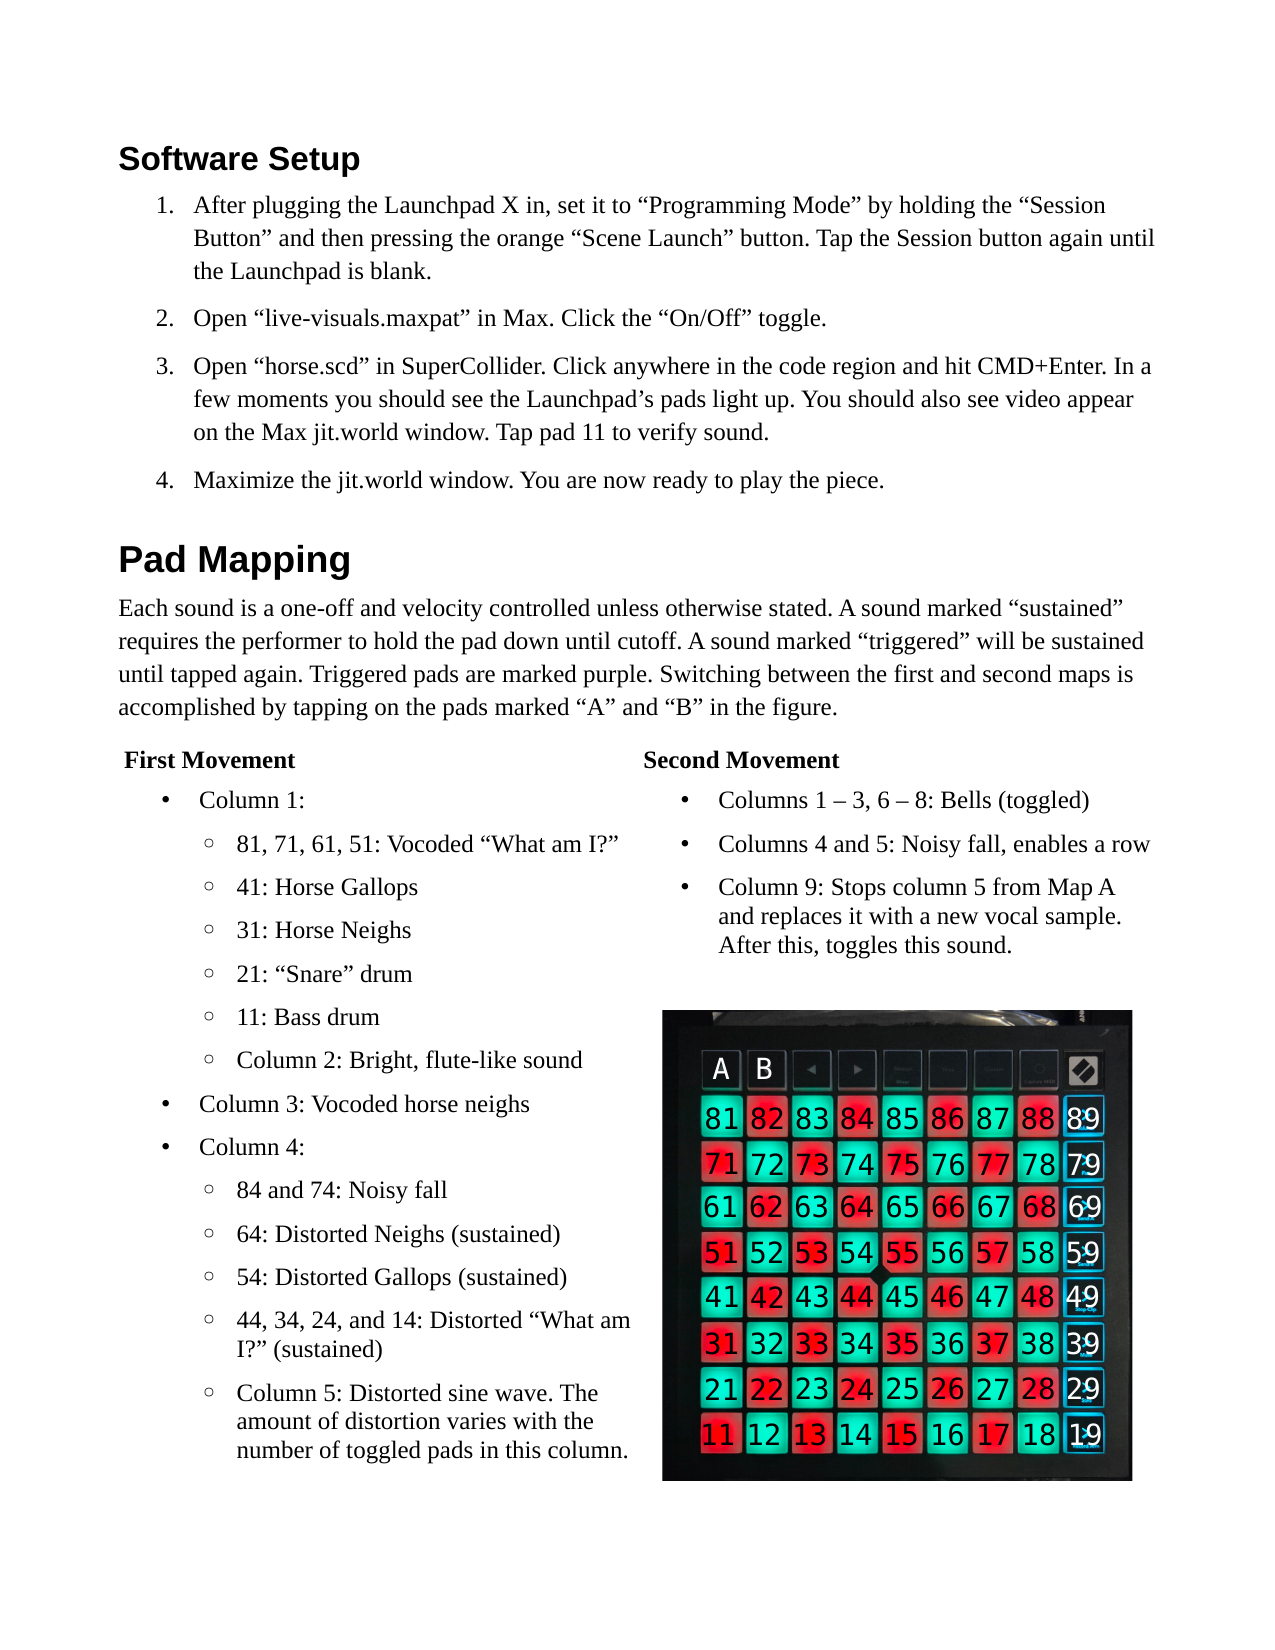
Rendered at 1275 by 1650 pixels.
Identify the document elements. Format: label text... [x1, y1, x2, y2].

list Open “horse.scd” in SuperCollider. Click anywhere in the code region and hit CMD+Enter. In a few moments you should see the Launchpad’s pads light up. You should also see video appear on the Max jit.world window. Tap pad 11 to verify sound. [156, 351, 1157, 446]
text Each sound is a one-off and velocity controlled unless otherwise stated. A sound marked “sustained” requires the performer to hold the pad down until cutoff. A sound marked “triggered” will be sustained until tapped again. Triggered pads are marked purple. Switching between the first and second maps is accomplished by tapping on the pads ­marked “A” and “B” in the figure. [118, 593, 1157, 721]
table_cell Column 1: 81, 71, 61, 51: Vocoded “What am I?” 41: Horse Gallops 31: Horse Neighs 21: “Snare” drum 11: Bass drum Column 2: Bright, flute-like sound Column 3: Vocoded horse neighs Column 4: 84 and 74: Noisy fall 64: Distorted Neighs (sustained) 54: Distorted Gallops (sustained) 44, 34, 24, and 14: Distorted “What am I?” (sustained) Column 5: Distorted sine wave. The amount of distortion varies with the number of toggled pads in this column. [118, 780, 637, 1484]
subtitle Pad Mapping [118, 537, 1157, 581]
subtitle Software Setup [118, 139, 1157, 177]
list Open “live-visuals.maxpat” in Max. Click the “On/Off” toggle. [156, 303, 1157, 332]
table_header Second Movement [638, 740, 1157, 780]
table_cell Columns 1 – 3, 6 – 8: Bells (toggled) Columns 4 and 5: Noisy fall, enables a row Column 9: Stops column 5 from Map A and replaces it with a new vocal sample. After this, toggles this sound. [638, 780, 1157, 1484]
table_header First Movement [118, 740, 637, 780]
list Maximize the jit.world window. You are now ready to play the piece. [156, 465, 1157, 493]
list After plugging the Launchpad X in, set it to “Programming Mode” by holding the “Session Button” and then pressing the orange “Scene Launch” button. Tap the Session button again until the Launchpad is blank. [156, 190, 1157, 285]
